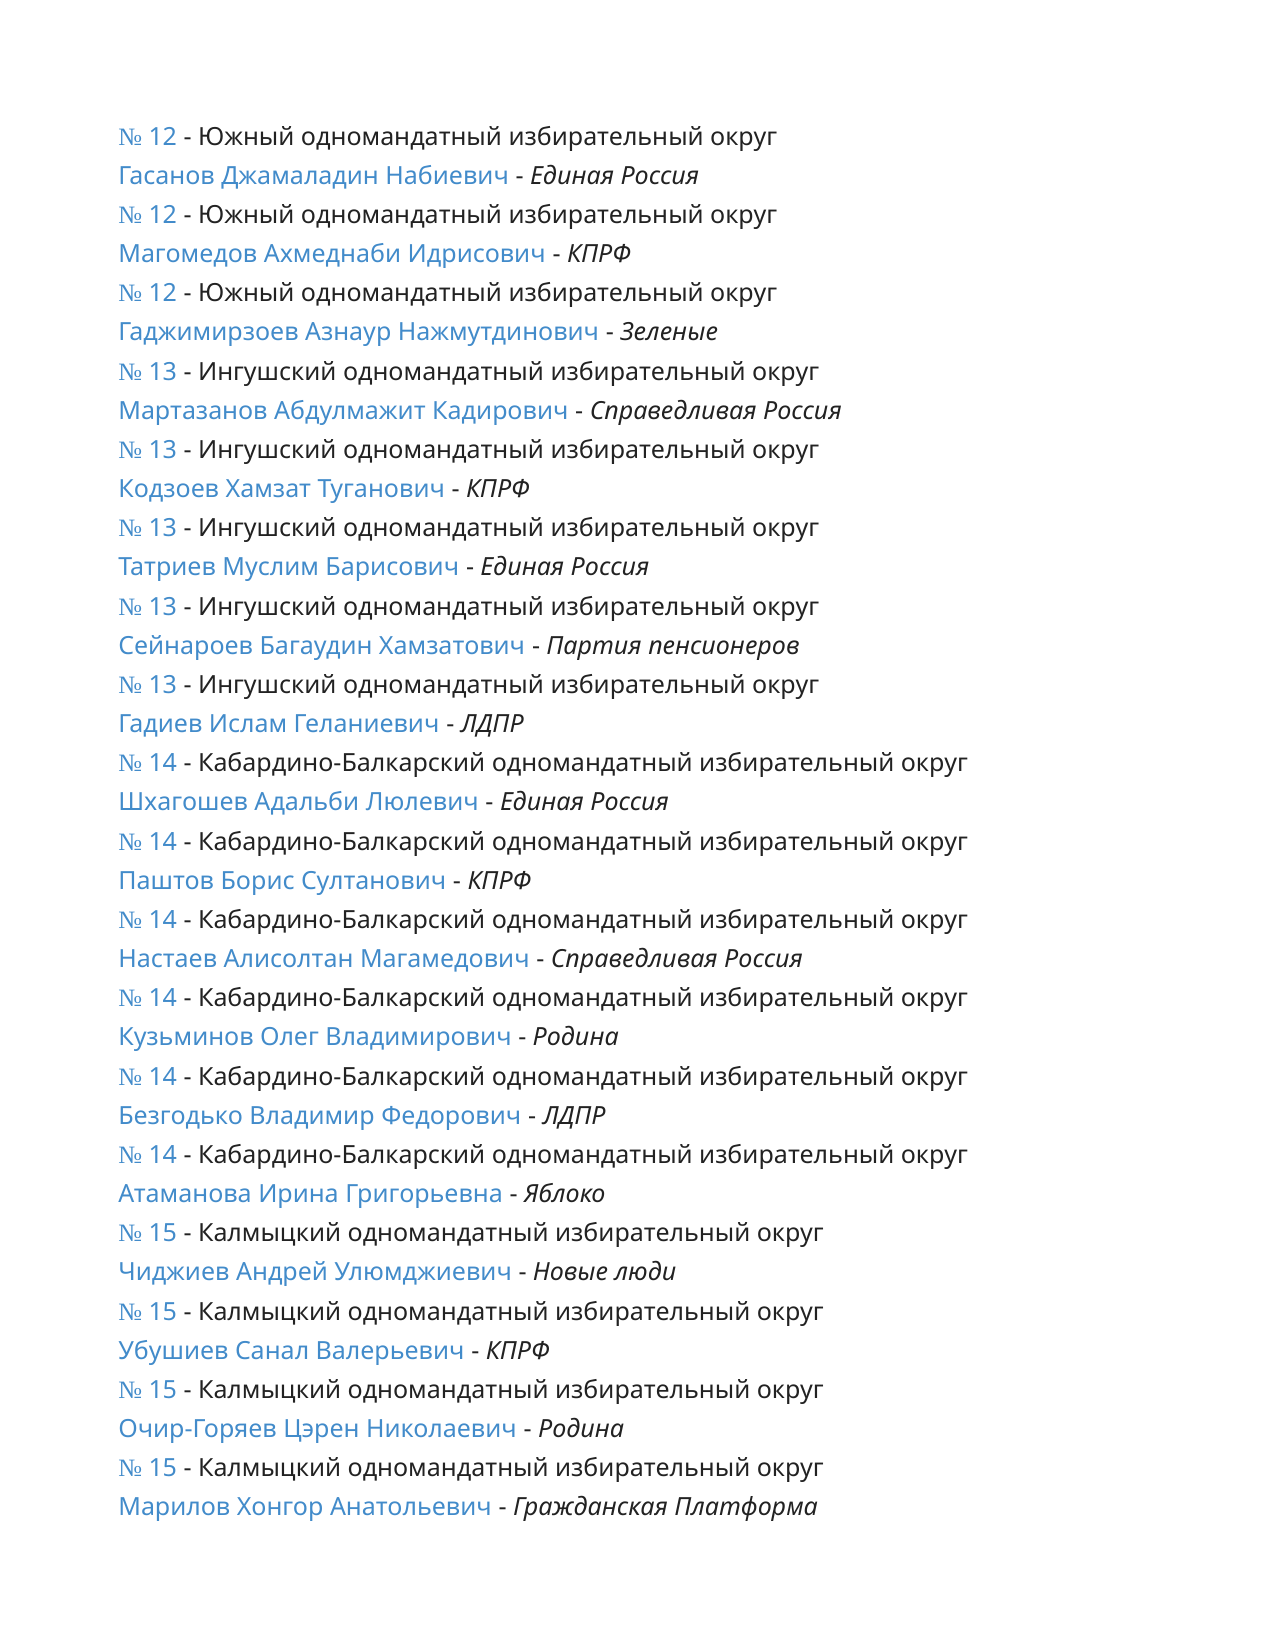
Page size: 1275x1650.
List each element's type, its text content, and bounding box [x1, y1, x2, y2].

text Настаев Алисолтан Магамедович - Справедливая Россия [118, 941, 1157, 975]
text № 13 - Ингушский одномандатный избирательный округ [118, 666, 1157, 701]
text Татриев Муслим Барисович - Единая Россия [118, 549, 1157, 583]
text № 13 - Ингушский одномандатный избирательный округ [118, 510, 1157, 544]
text № 12 - Южный одномандатный избирательный округ [118, 275, 1157, 309]
text № 13 - Ингушский одномандатный избирательный округ [118, 431, 1157, 466]
text Чиджиев Андрей Улюмджиевич - Новые люди [118, 1254, 1157, 1288]
text Безгодько Владимир Федорович - ЛДПР [118, 1097, 1157, 1131]
text Кузьминов Олег Владимирович - Родина [118, 1019, 1157, 1053]
text № 15 - Калмыцкий одномандатный избирательный округ [118, 1371, 1157, 1406]
text № 13 - Ингушский одномандатный избирательный округ [118, 353, 1157, 387]
text Гасанов Джамаладин Набиевич - Единая Россия [118, 157, 1157, 191]
text № 14 - Кабардино-Балкарский одномандатный избирательный округ [118, 901, 1157, 936]
text № 15 - Калмыцкий одномандатный избирательный округ [118, 1293, 1157, 1327]
text № 14 - Кабардино-Балкарский одномандатный избирательный округ [118, 980, 1157, 1014]
text Марилов Хонгор Анатольевич - Гражданская Платформа [118, 1489, 1157, 1523]
text Сейнароев Багаудин Хамзатович - Партия пенсионеров [118, 627, 1157, 661]
text Гаджимирзоев Азнаур Нажмутдинович - Зеленые [118, 314, 1157, 348]
text Паштов Борис Султанович - КПРФ [118, 862, 1157, 896]
text № 14 - Кабардино-Балкарский одномандатный избирательный округ [118, 1136, 1157, 1171]
text Очир-Горяев Цэрен Николаевич - Родина [118, 1411, 1157, 1445]
text Магомедов Ахмеднаби Идрисович - КПРФ [118, 236, 1157, 270]
text № 14 - Кабардино-Балкарский одномандатный избирательный округ [118, 745, 1157, 779]
text Мартазанов Абдулмажит Кадирович - Справедливая Россия [118, 392, 1157, 426]
text № 14 - Кабардино-Балкарский одномандатный избирательный округ [118, 823, 1157, 857]
text № 12 - Южный одномандатный избирательный округ [118, 118, 1157, 152]
text № 13 - Ингушский одномандатный избирательный округ [118, 588, 1157, 622]
text № 15 - Калмыцкий одномандатный избирательный округ [118, 1450, 1157, 1484]
text № 15 - Калмыцкий одномандатный избирательный округ [118, 1215, 1157, 1249]
text Гадиев Ислам Геланиевич - ЛДПР [118, 706, 1157, 740]
text Убушиев Санал Валерьевич - КПРФ [118, 1332, 1157, 1366]
text Шхагошев Адальби Люлевич - Единая Россия [118, 784, 1157, 818]
text № 14 - Кабардино-Балкарский одномандатный избирательный округ [118, 1058, 1157, 1092]
text Кодзоев Хамзат Туганович - КПРФ [118, 471, 1157, 505]
text Атаманова Ирина Григорьевна - Яблоко [118, 1176, 1157, 1210]
text № 12 - Южный одномандатный избирательный округ [118, 196, 1157, 231]
